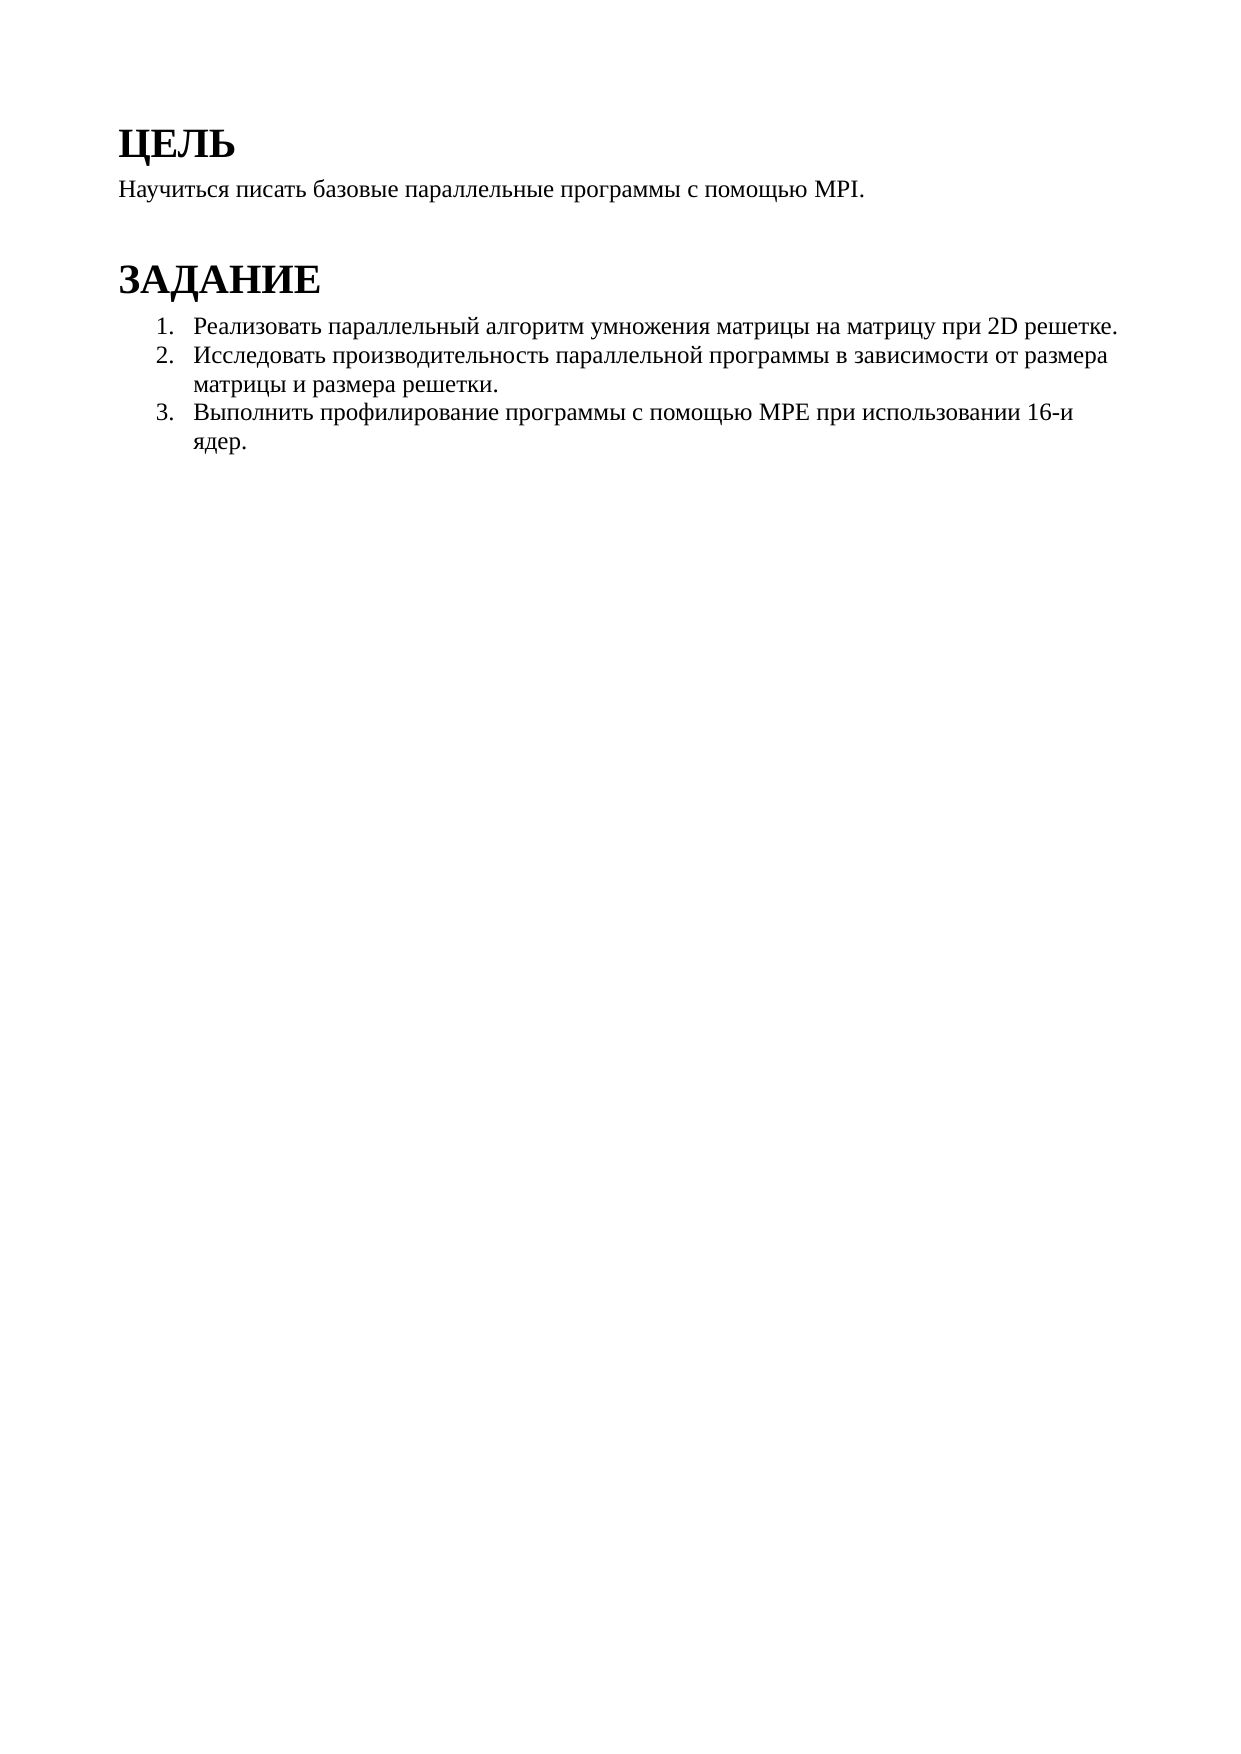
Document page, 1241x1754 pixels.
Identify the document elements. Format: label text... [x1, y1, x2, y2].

subtitle ЗАДАНИЕ [118, 255, 1122, 303]
list Реализовать параллельный алгоритм умножения матрицы на матрицу при 2D решетке. [156, 311, 1122, 340]
text Научиться писать базовые параллельные программы с помощью MPI. [118, 174, 1116, 203]
subtitle ЦЕЛЬ [118, 118, 1122, 166]
list Исследовать производительность параллельной программы в зависимости от размера матрицы и размера решетки. [156, 340, 1122, 397]
list Выполнить профилирование программы с помощью MPE при использовании 16-и ядер. [156, 397, 1122, 455]
